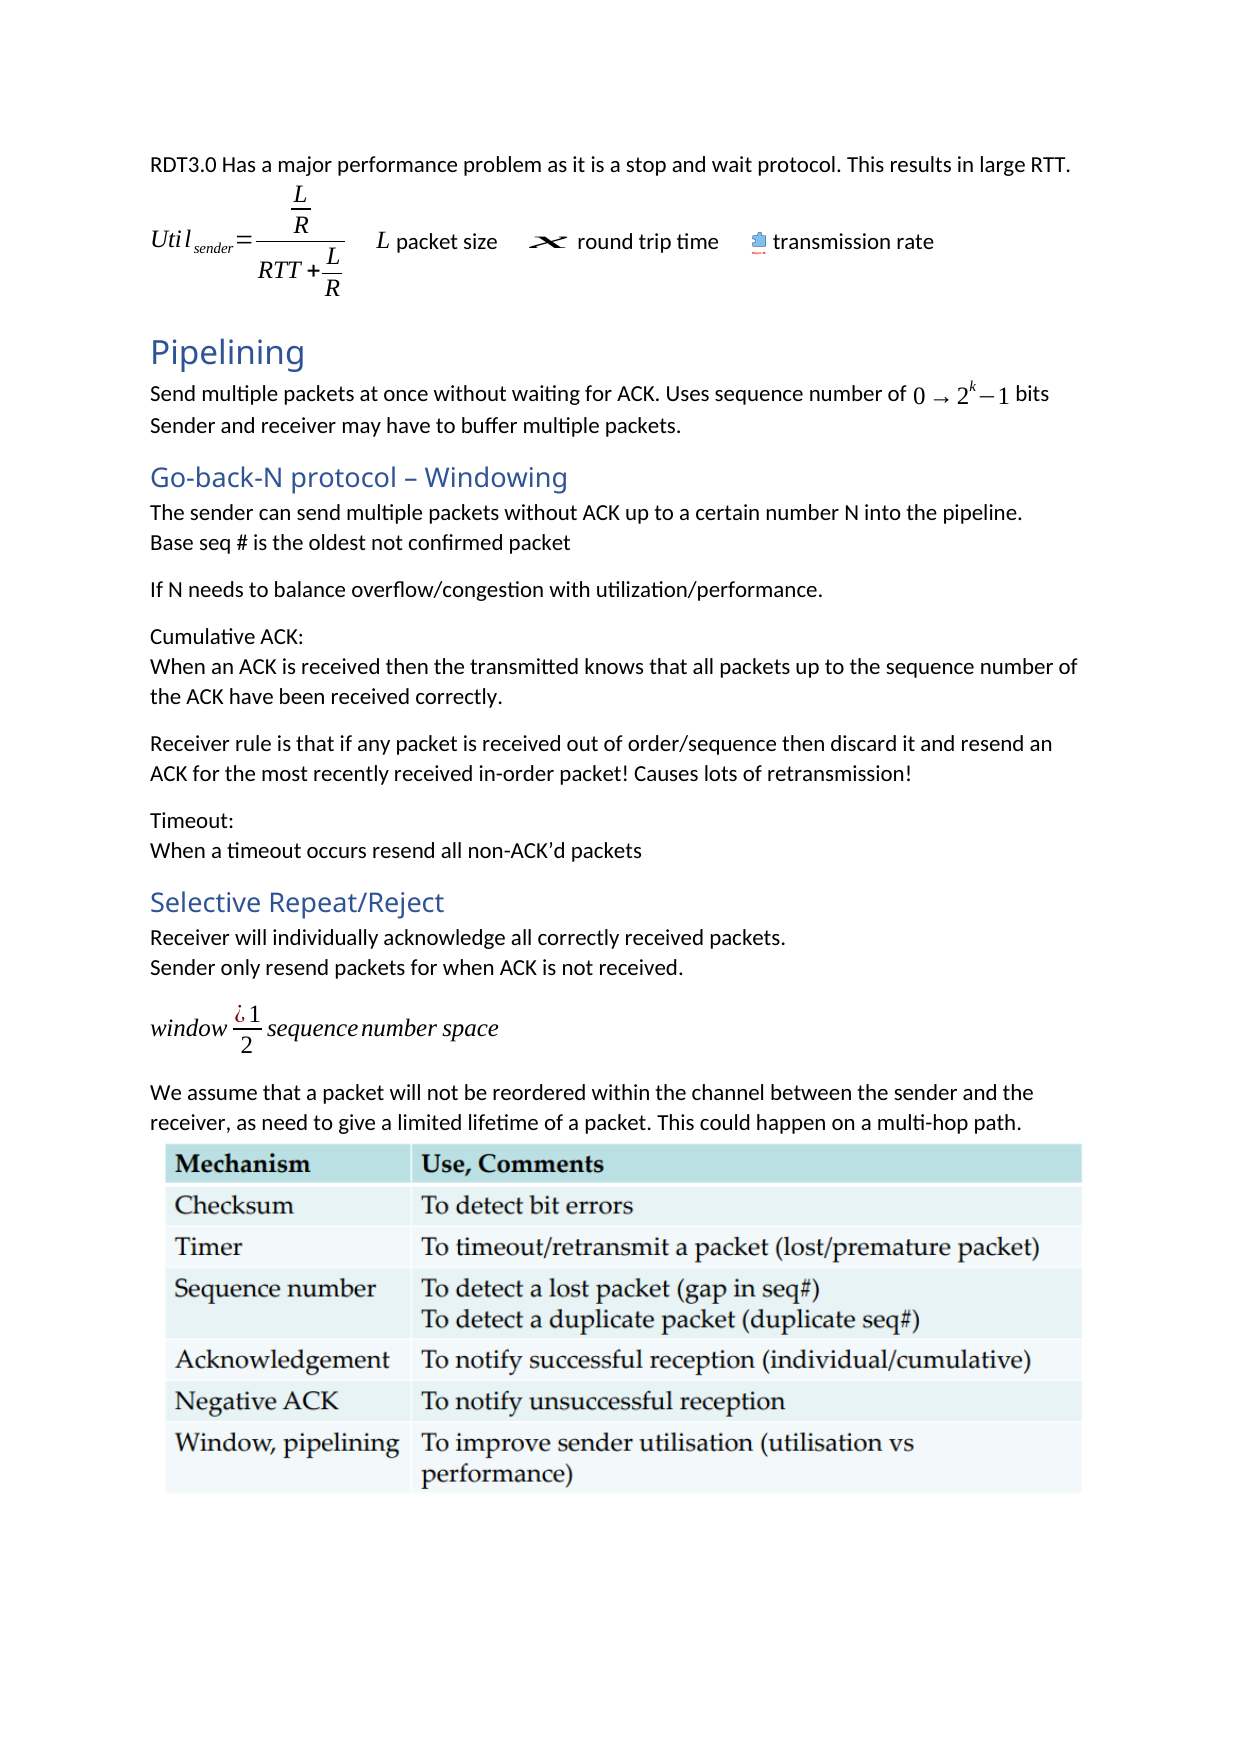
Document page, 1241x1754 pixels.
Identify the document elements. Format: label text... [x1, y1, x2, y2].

text Receiver rule is that if any packet is received out of order/sequence then discard it and resend an ACK for the most recently received in-order packet! Causes lots of retransmission! [150, 729, 1090, 787]
text Send multiple packets at once without waiting for ACK. Uses sequence number of bits Sender and receiver may have to buffer multiple packets. [150, 378, 1090, 439]
text The sender can send multiple packets without ACK up to a certain number N into the pipeline. Base seq # is the oldest not confirmed packet [150, 498, 1090, 556]
text Timeout: When a timeout occurs resend all non-ACK’d packets [150, 806, 1090, 864]
subtitle Selective Repeat/Reject [150, 883, 1090, 920]
text RDT3.0 Has a major performance problem as it is a stop and wait protocol. This results in large RTT. packet size round trip time transmission rate [150, 150, 1090, 302]
subtitle Pipelining [150, 329, 1090, 374]
picture [150, 1138, 1091, 1505]
subtitle Go-back-N protocol – Windowing [150, 458, 1090, 495]
text If N needs to balance overflow/congestion with utilization/performance. [150, 575, 1090, 603]
text We assume that a packet will not be reordered within the channel between the sender and the receiver, as need to give a limited lifetime of a packet. This could happen on a multi-hop path. [150, 1078, 1090, 1138]
text Cumulative ACK: When an ACK is received then the transmitted knows that all packets up to the sequence number of the ACK have been received correctly. [150, 622, 1090, 710]
text Receiver will individually acknowledge all correctly received packets. Sender only resend packets for when ACK is not received. [150, 923, 1090, 981]
